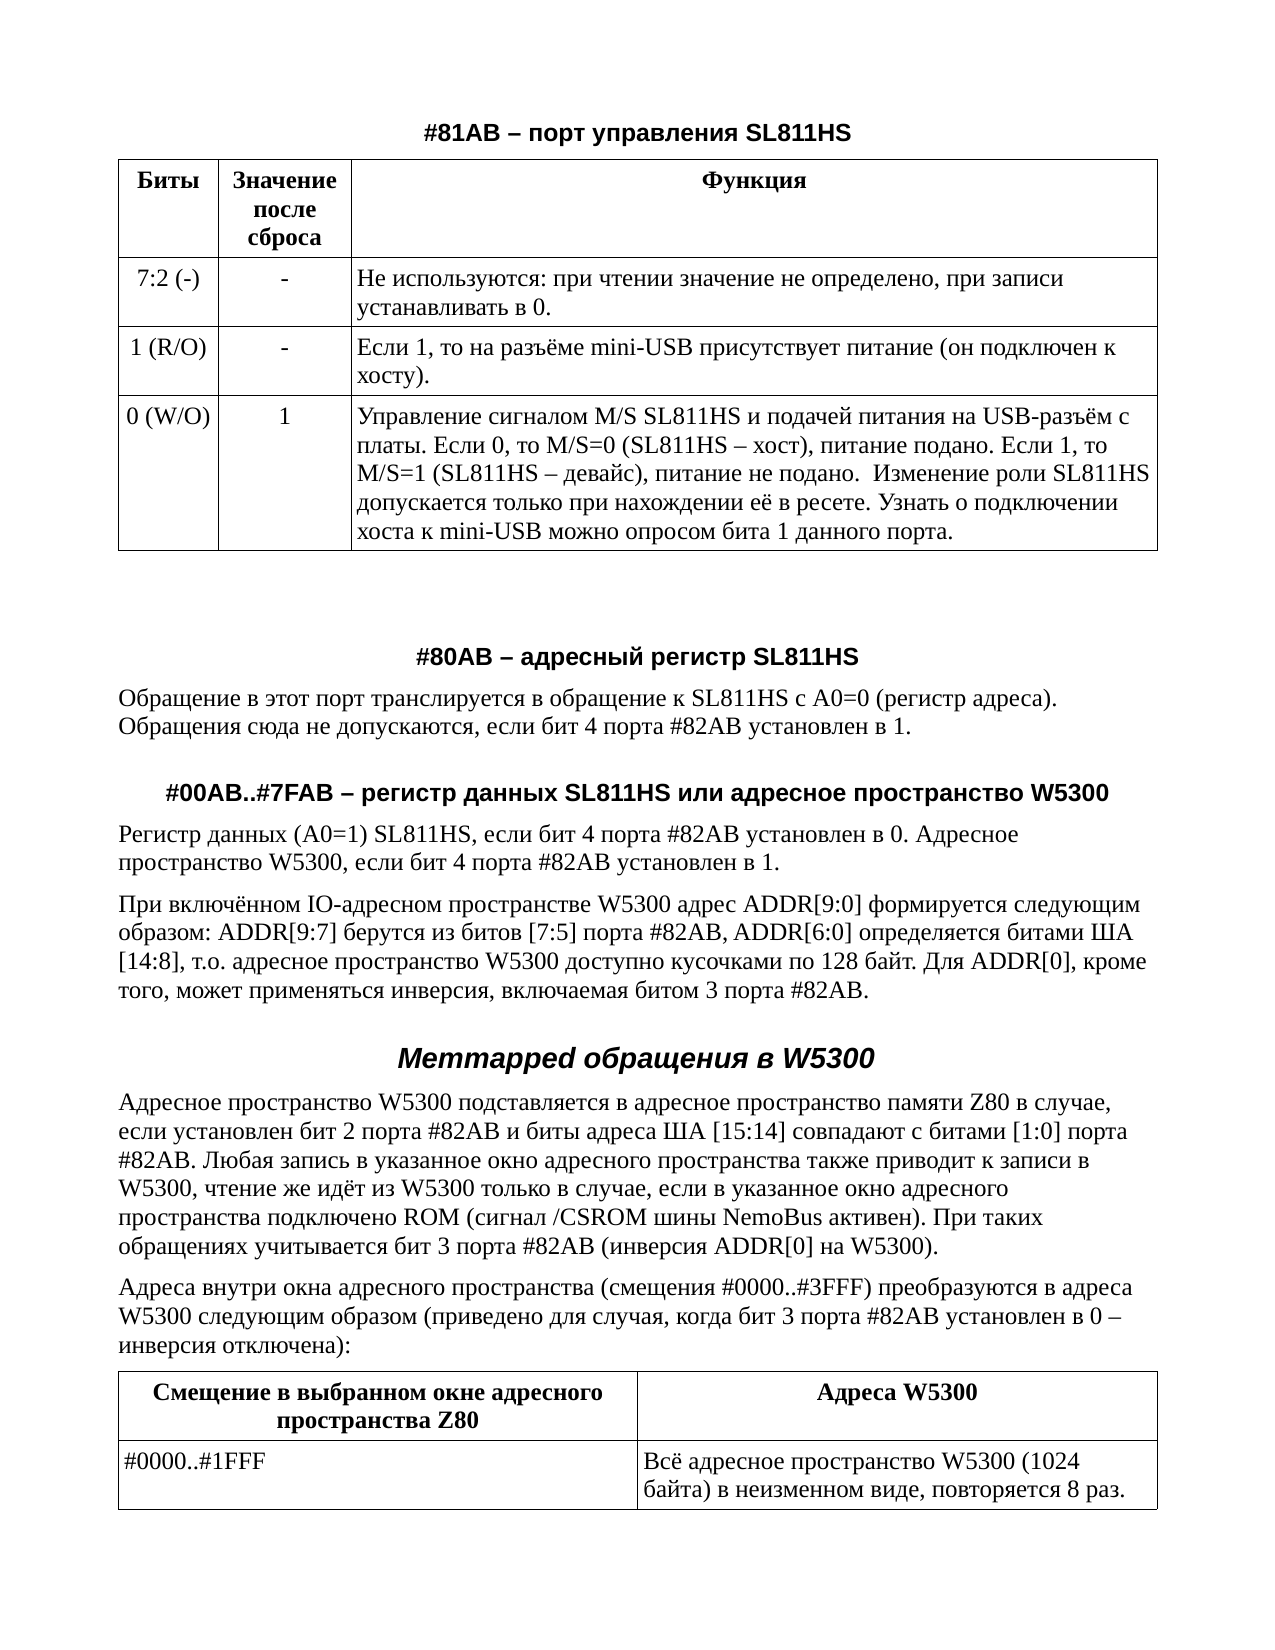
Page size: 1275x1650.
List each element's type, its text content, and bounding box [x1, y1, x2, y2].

table_cell - [219, 327, 351, 395]
table_cell 1 (R/O) [119, 327, 218, 395]
table_cell #0000..#1FFF [119, 1441, 637, 1509]
table_header Смещение в выбранном окне адресного пространства Z80 [119, 1372, 637, 1440]
table_header Функция [352, 160, 1157, 257]
table_cell 0 (W/O) [119, 396, 218, 550]
table_header Значение после сброса [219, 160, 351, 257]
subtitle #80AB – адресный регистр SL811HS [118, 642, 1157, 670]
table_cell Не используются: при чтении значение не определено, при записи устанавливать в 0. [352, 258, 1157, 326]
subtitle Memmapped обращения в W5300 [118, 1041, 1157, 1075]
table_cell 7:2 (-) [119, 258, 218, 326]
text Адреса внутри окна адресного пространства (смещения #0000..#3FFF) преобразуются в адреса W5300 следующим образом (приведено для случая, когда бит 3 порта #82AB установлен в 0 – инверсия отключена): [118, 1272, 1157, 1358]
table_cell - [219, 258, 351, 326]
table_header Адреса W5300 [638, 1372, 1157, 1440]
table_cell 1 [219, 396, 351, 550]
subtitle #81AB – порт управления SL811HS [118, 118, 1157, 147]
text Регистр данных (A0=1) SL811HS, если бит 4 порта #82AB установлен в 0. Адресное пространство W5300, если бит 4 порта #82AB установлен в 1. [118, 819, 1157, 876]
table_cell Всё адресное пространство W5300 (1024 байта) в неизменном виде, повторяется 8 раз. [638, 1441, 1157, 1509]
subtitle #00AB..#7FAB – регистр данных SL811HS или адресное пространство W5300 [118, 778, 1157, 806]
table_cell Если 1, то на разъёме mini-USB присутствует питание (он подключен к хосту). [352, 327, 1157, 395]
text При включённом IO-адресном пространстве W5300 адрес ADDR[9:0] формируется следующим образом: ADDR[9:7] берутся из битов [7:5] порта #82AB, ADDR[6:0] определяется битами ША [14:8], т.о. адресное пространство W5300 доступно кусочками по 128 байт. Для ADDR[0], кроме того, может применяться инверсия, включаемая битом 3 порта #82AB. [118, 889, 1157, 1004]
table_cell Управление сигналом M/S SL811HS и подачей питания на USB-разъём с платы. Если 0, то M/S=0 (SL811HS – хост), питание подано. Если 1, то M/S=1 (SL811HS – девайс), питание не подано. Изменение роли SL811HS допускается только при нахождении её в ресете. Узнать о подключении хоста к mini-USB можно опросом бита 1 данного порта. [352, 396, 1157, 550]
text Обращение в этот порт транслируется в обращение к SL811HS с A0=0 (регистр адреса). Обращения сюда не допускаются, если бит 4 порта #82AB установлен в 1. [118, 683, 1157, 740]
text Адресное пространство W5300 подставляется в адресное пространство памяти Z80 в случае, если установлен бит 2 порта #82AB и биты адреса ША [15:14] совпадают с битами [1:0] порта #82AB. Любая запись в указанное окно адресного пространства также приводит к записи в W5300, чтение же идёт из W5300 только в случае, если в указанное окно адресного пространства подключено ROM (сигнал /CSROM шины NemoBus активен). При таких обращениях учитывается бит 3 порта #82AB (инверсия ADDR[0] на W5300). [118, 1087, 1157, 1260]
table_header Биты [119, 160, 218, 257]
